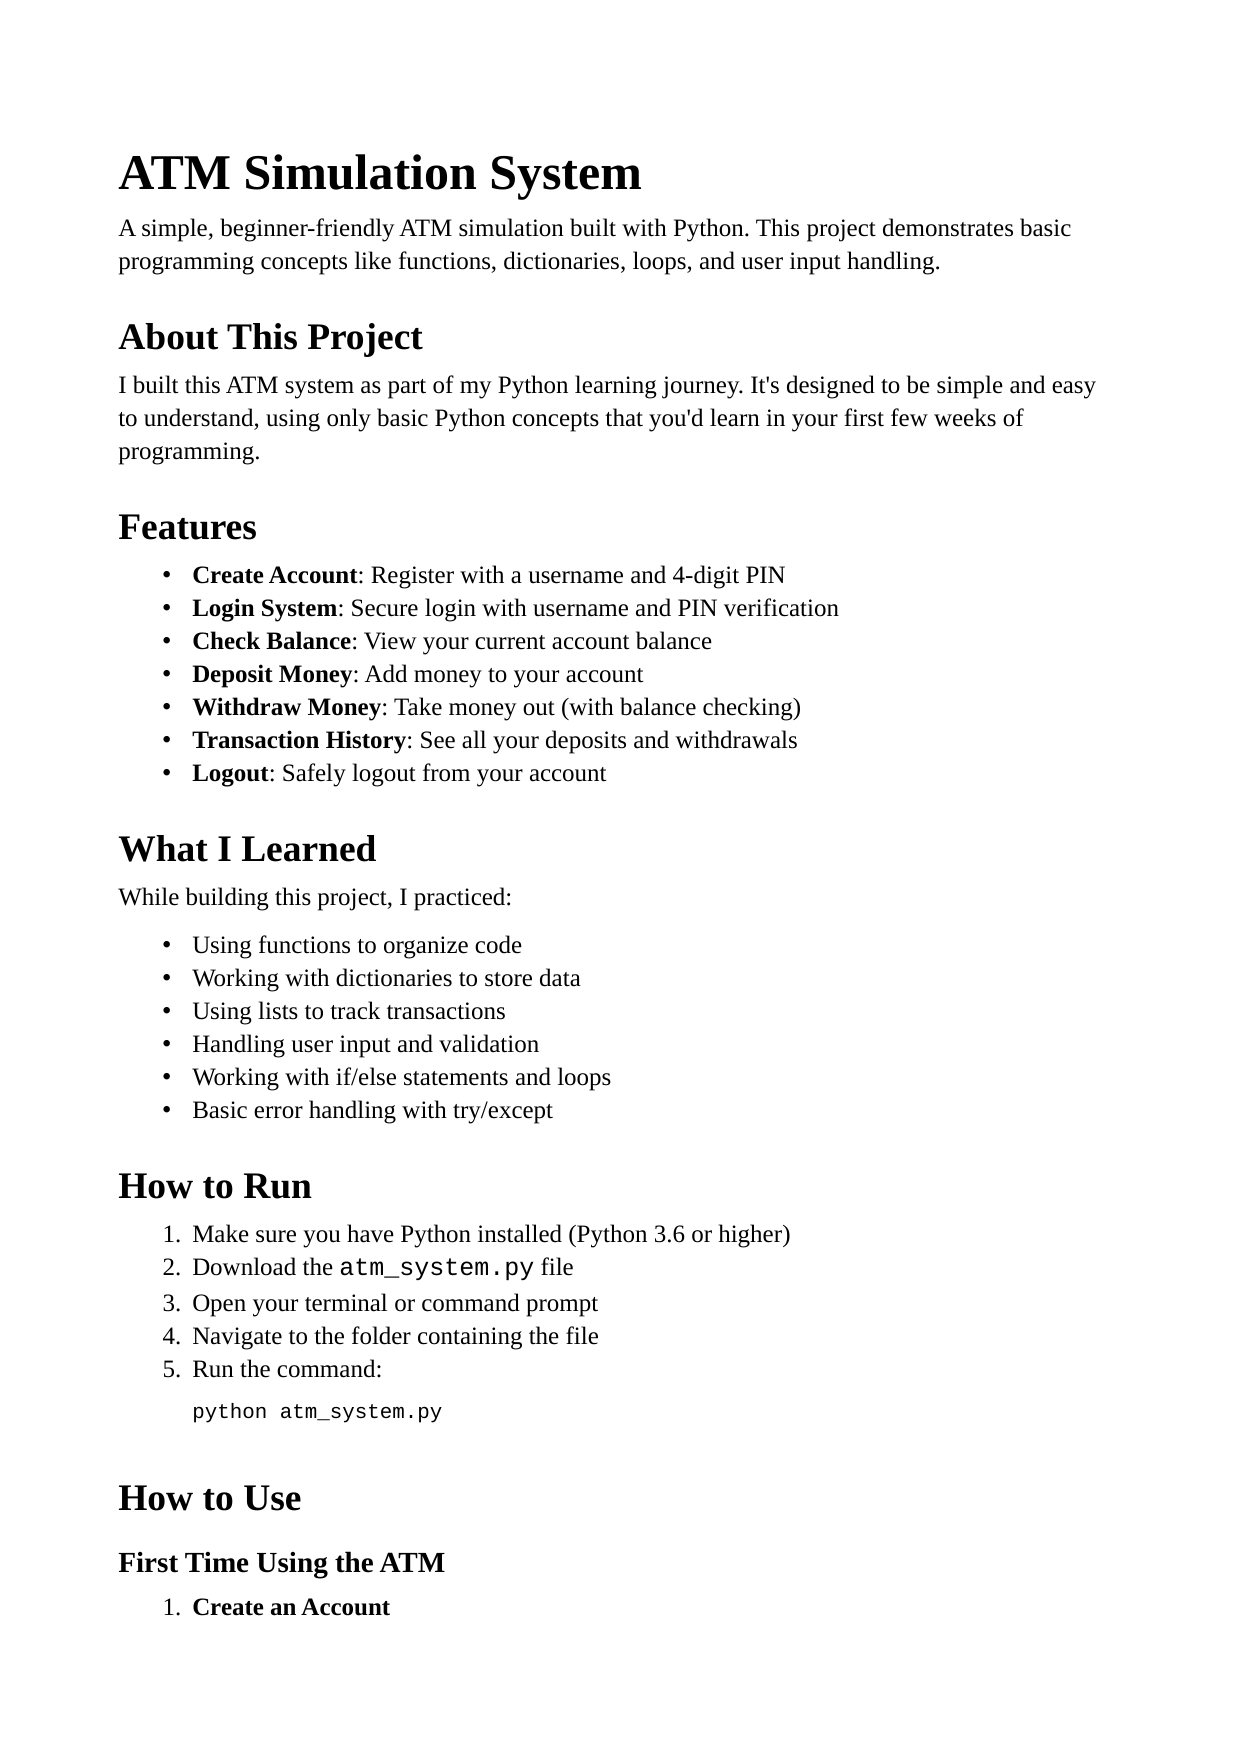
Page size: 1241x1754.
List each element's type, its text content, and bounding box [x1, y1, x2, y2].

text While building this project, I practiced: [118, 882, 1122, 911]
list Check Balance: View your current account balance [162, 626, 1122, 655]
text A simple, beginner-friendly ATM simulation built with Python. This project demonstrates basic programming concepts like functions, dictionaries, loops, and user input handling. [118, 213, 1122, 275]
list python atm_system.py [162, 1401, 1122, 1425]
subtitle How to Use [118, 1475, 1122, 1518]
list Working with dictionaries to store data [162, 963, 1122, 992]
subtitle How to Run [118, 1164, 1122, 1207]
list Run the command: [162, 1354, 1122, 1382]
list Login System: Secure login with username and PIN verification [162, 593, 1122, 622]
list Create Account: Register with a username and 4-digit PIN [162, 560, 1122, 589]
list Download the atm_system.py file [162, 1252, 1122, 1283]
list Navigate to the folder containing the file [162, 1321, 1122, 1349]
list Logout: Safely logout from your account [162, 758, 1122, 787]
list Create an Account [162, 1592, 1122, 1620]
subtitle What I Learned [118, 827, 1122, 870]
list Transaction History: See all your deposits and withdrawals [162, 725, 1122, 754]
subtitle First Time Using the ATM [118, 1546, 1122, 1579]
list Working with if/else statements and loops [162, 1062, 1122, 1091]
list Using lists to track transactions [162, 996, 1122, 1025]
list Handling user input and validation [162, 1029, 1122, 1058]
subtitle Features [118, 505, 1122, 548]
list Make sure you have Python installed (Python 3.6 or higher) [162, 1219, 1122, 1248]
list Open your terminal or command prompt [162, 1288, 1122, 1316]
list Withdraw Money: Take money out (with balance checking) [162, 692, 1122, 721]
list Deposit Money: Add money to your account [162, 659, 1122, 688]
text I built this ATM system as part of my Python learning journey. It's designed to be simple and easy to understand, using only basic Python concepts that you'd learn in your first few weeks of programming. [118, 370, 1122, 465]
subtitle About This Project [118, 314, 1122, 358]
subtitle ATM Simulation System [118, 143, 1122, 201]
list Using functions to organize code [162, 930, 1122, 959]
list Basic error handling with try/except [162, 1095, 1122, 1124]
